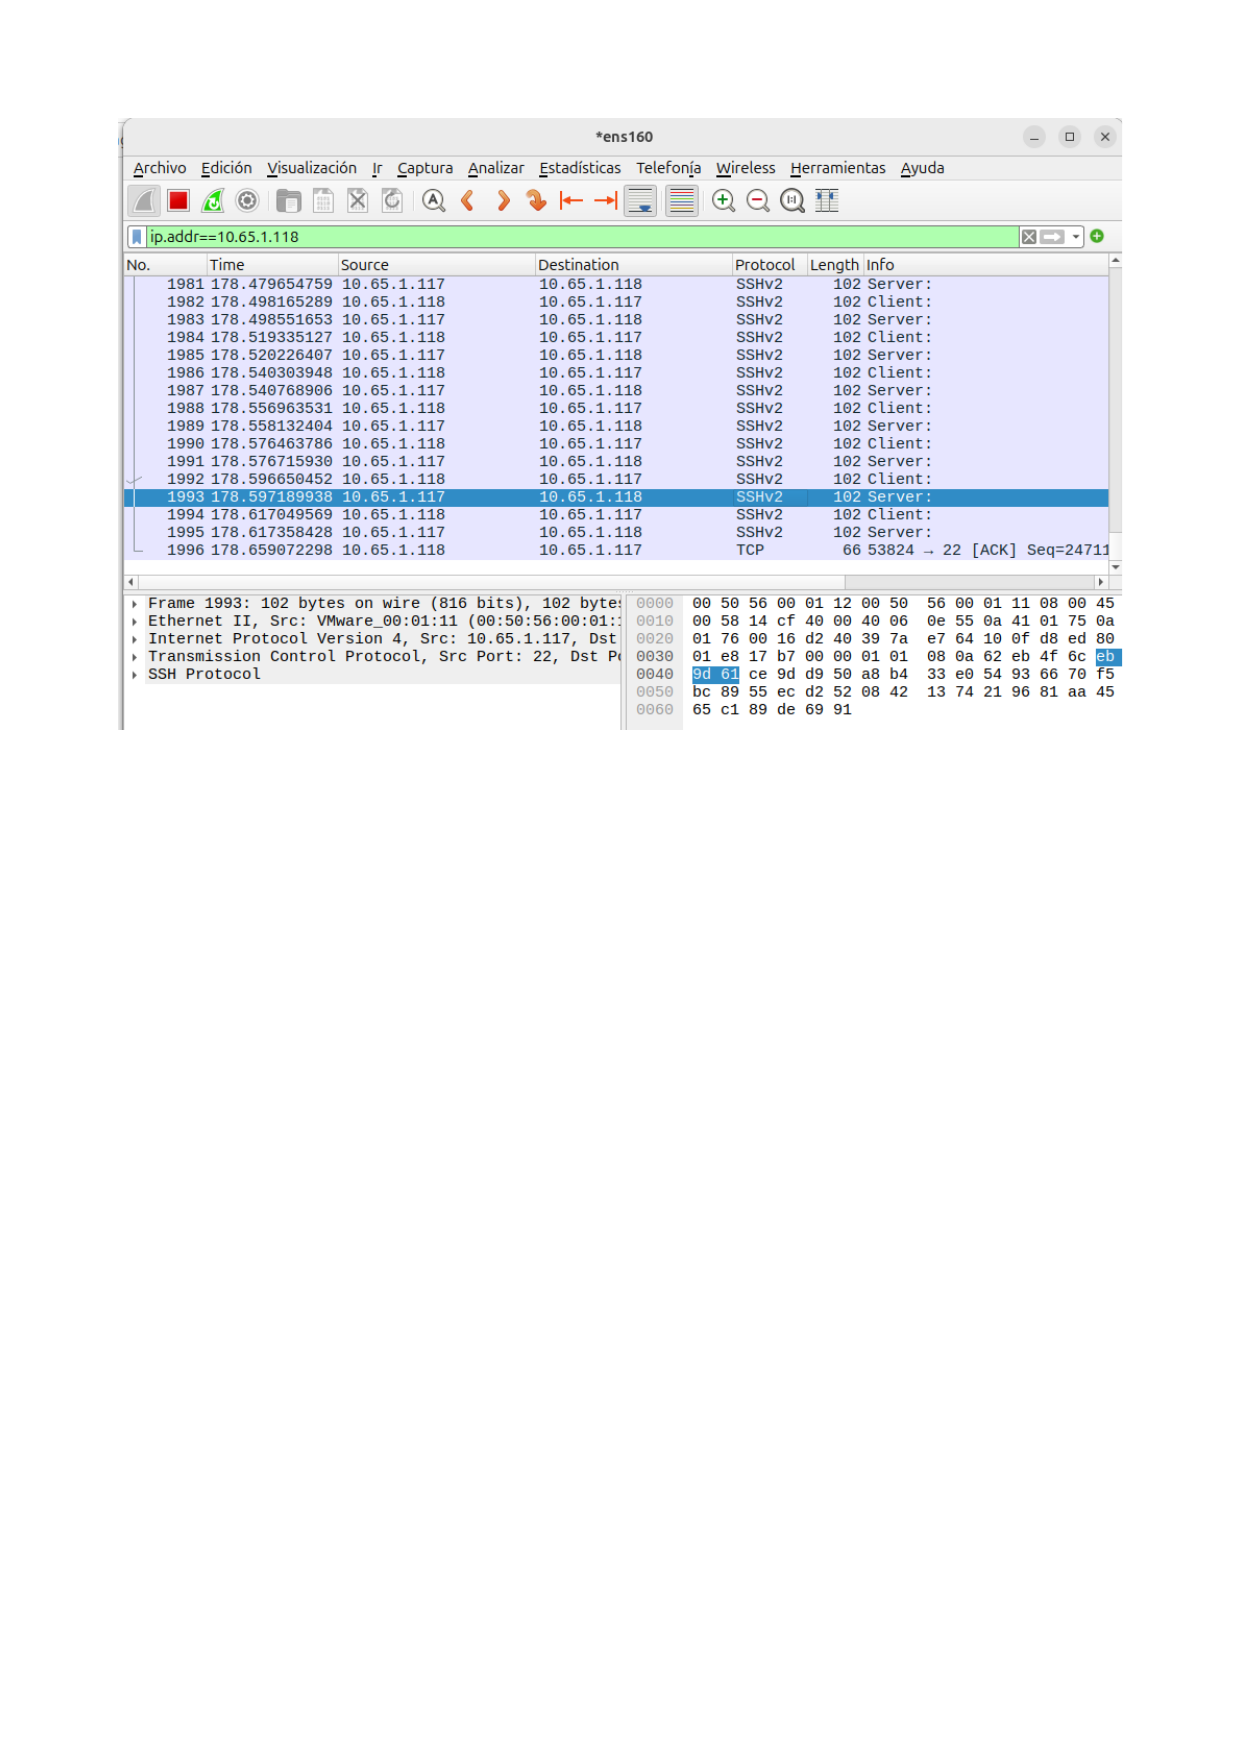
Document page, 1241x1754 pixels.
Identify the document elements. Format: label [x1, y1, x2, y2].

picture [118, 118, 1123, 730]
